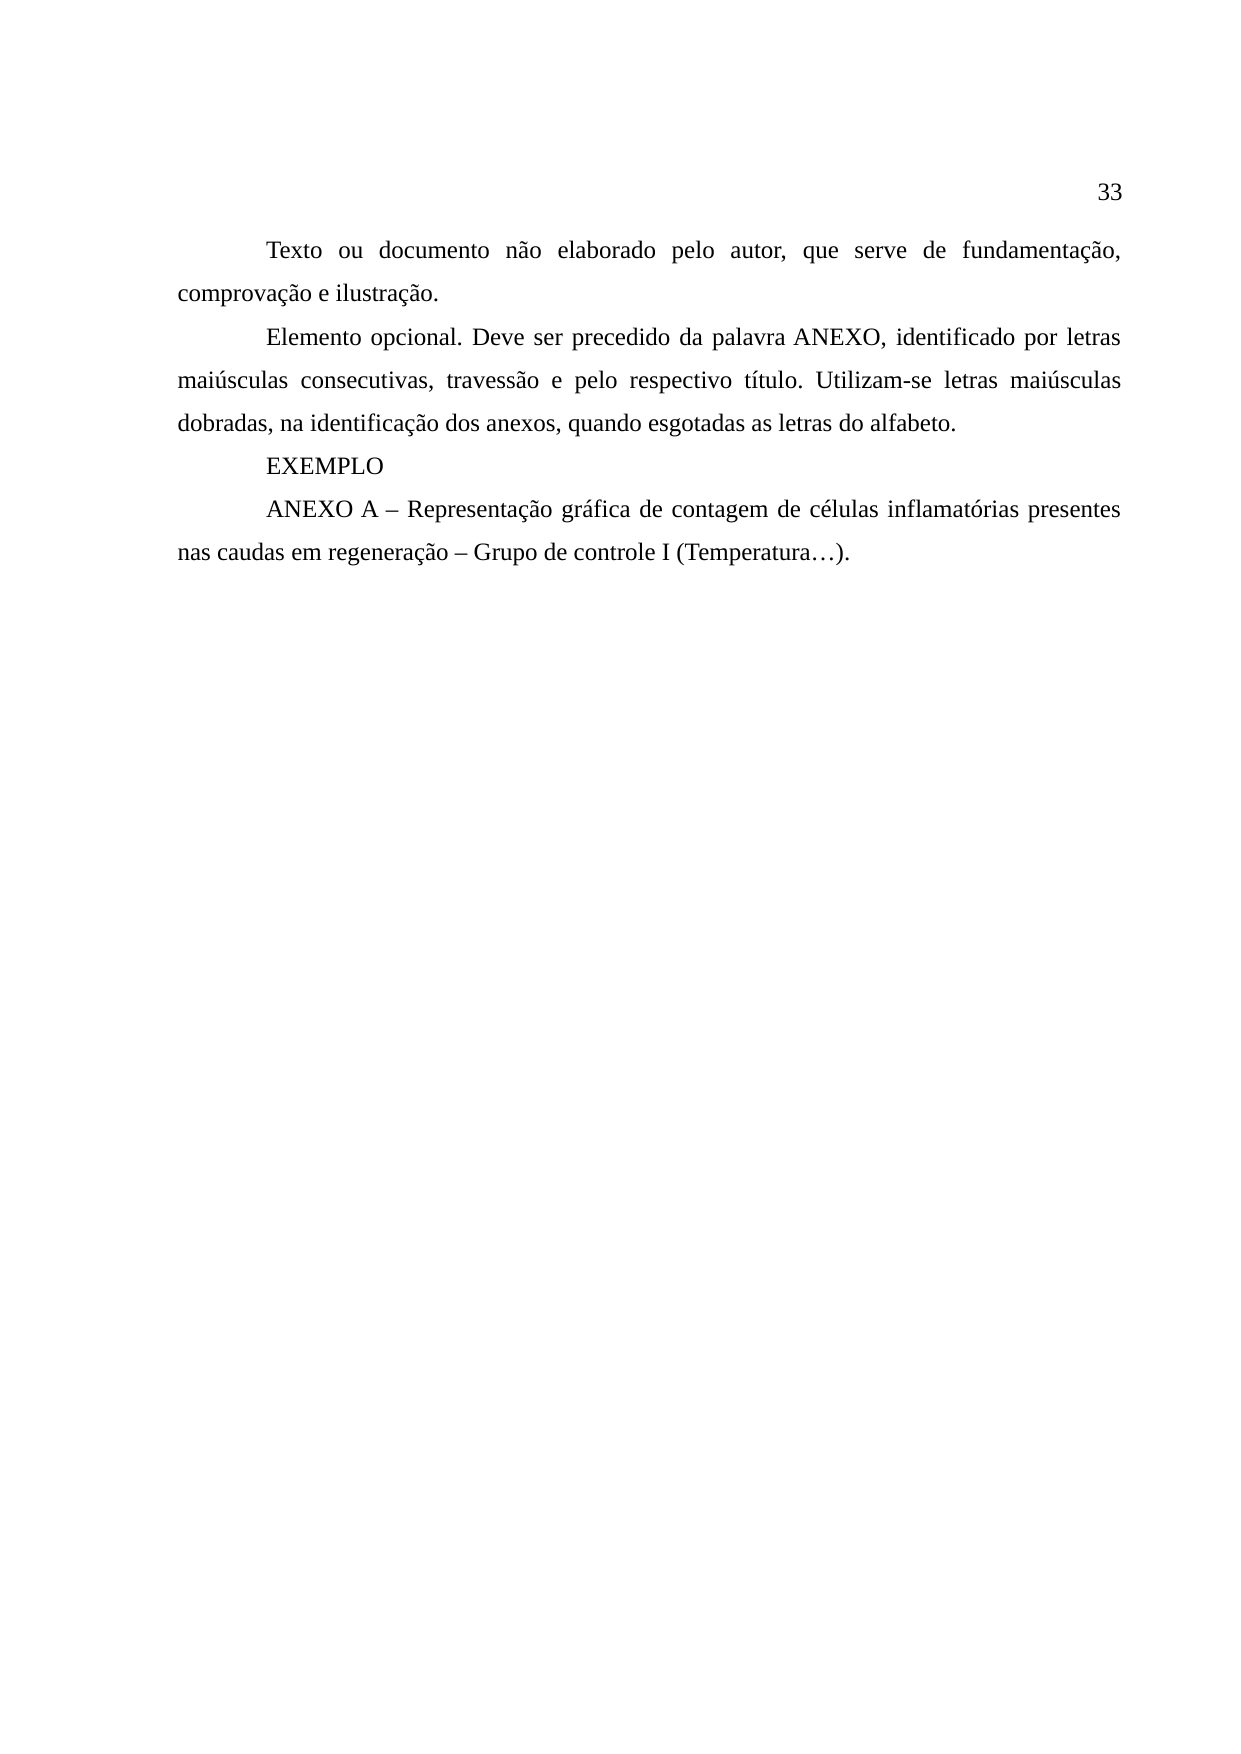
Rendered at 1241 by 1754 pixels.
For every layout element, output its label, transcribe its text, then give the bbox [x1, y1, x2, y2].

text Elemento opcional. Deve ser precedido da palavra ANEXO, identificado por letras maiúsculas consecutivas, travessão e pelo respectivo título. Utilizam-se letras maiúsculas dobradas, na identificação dos anexos, quando esgotadas as letras do alfabeto. [177, 322, 1122, 437]
text EXEMPLO [177, 451, 1122, 480]
text Texto ou documento não elaborado pelo autor, que serve de fundamentação, comprovação e ilustração. [177, 235, 1122, 307]
text ANEXO A – Representação gráfica de contagem de células inflamatórias presentes nas caudas em regeneração – Grupo de controle I (Temperatura…). [177, 494, 1122, 566]
